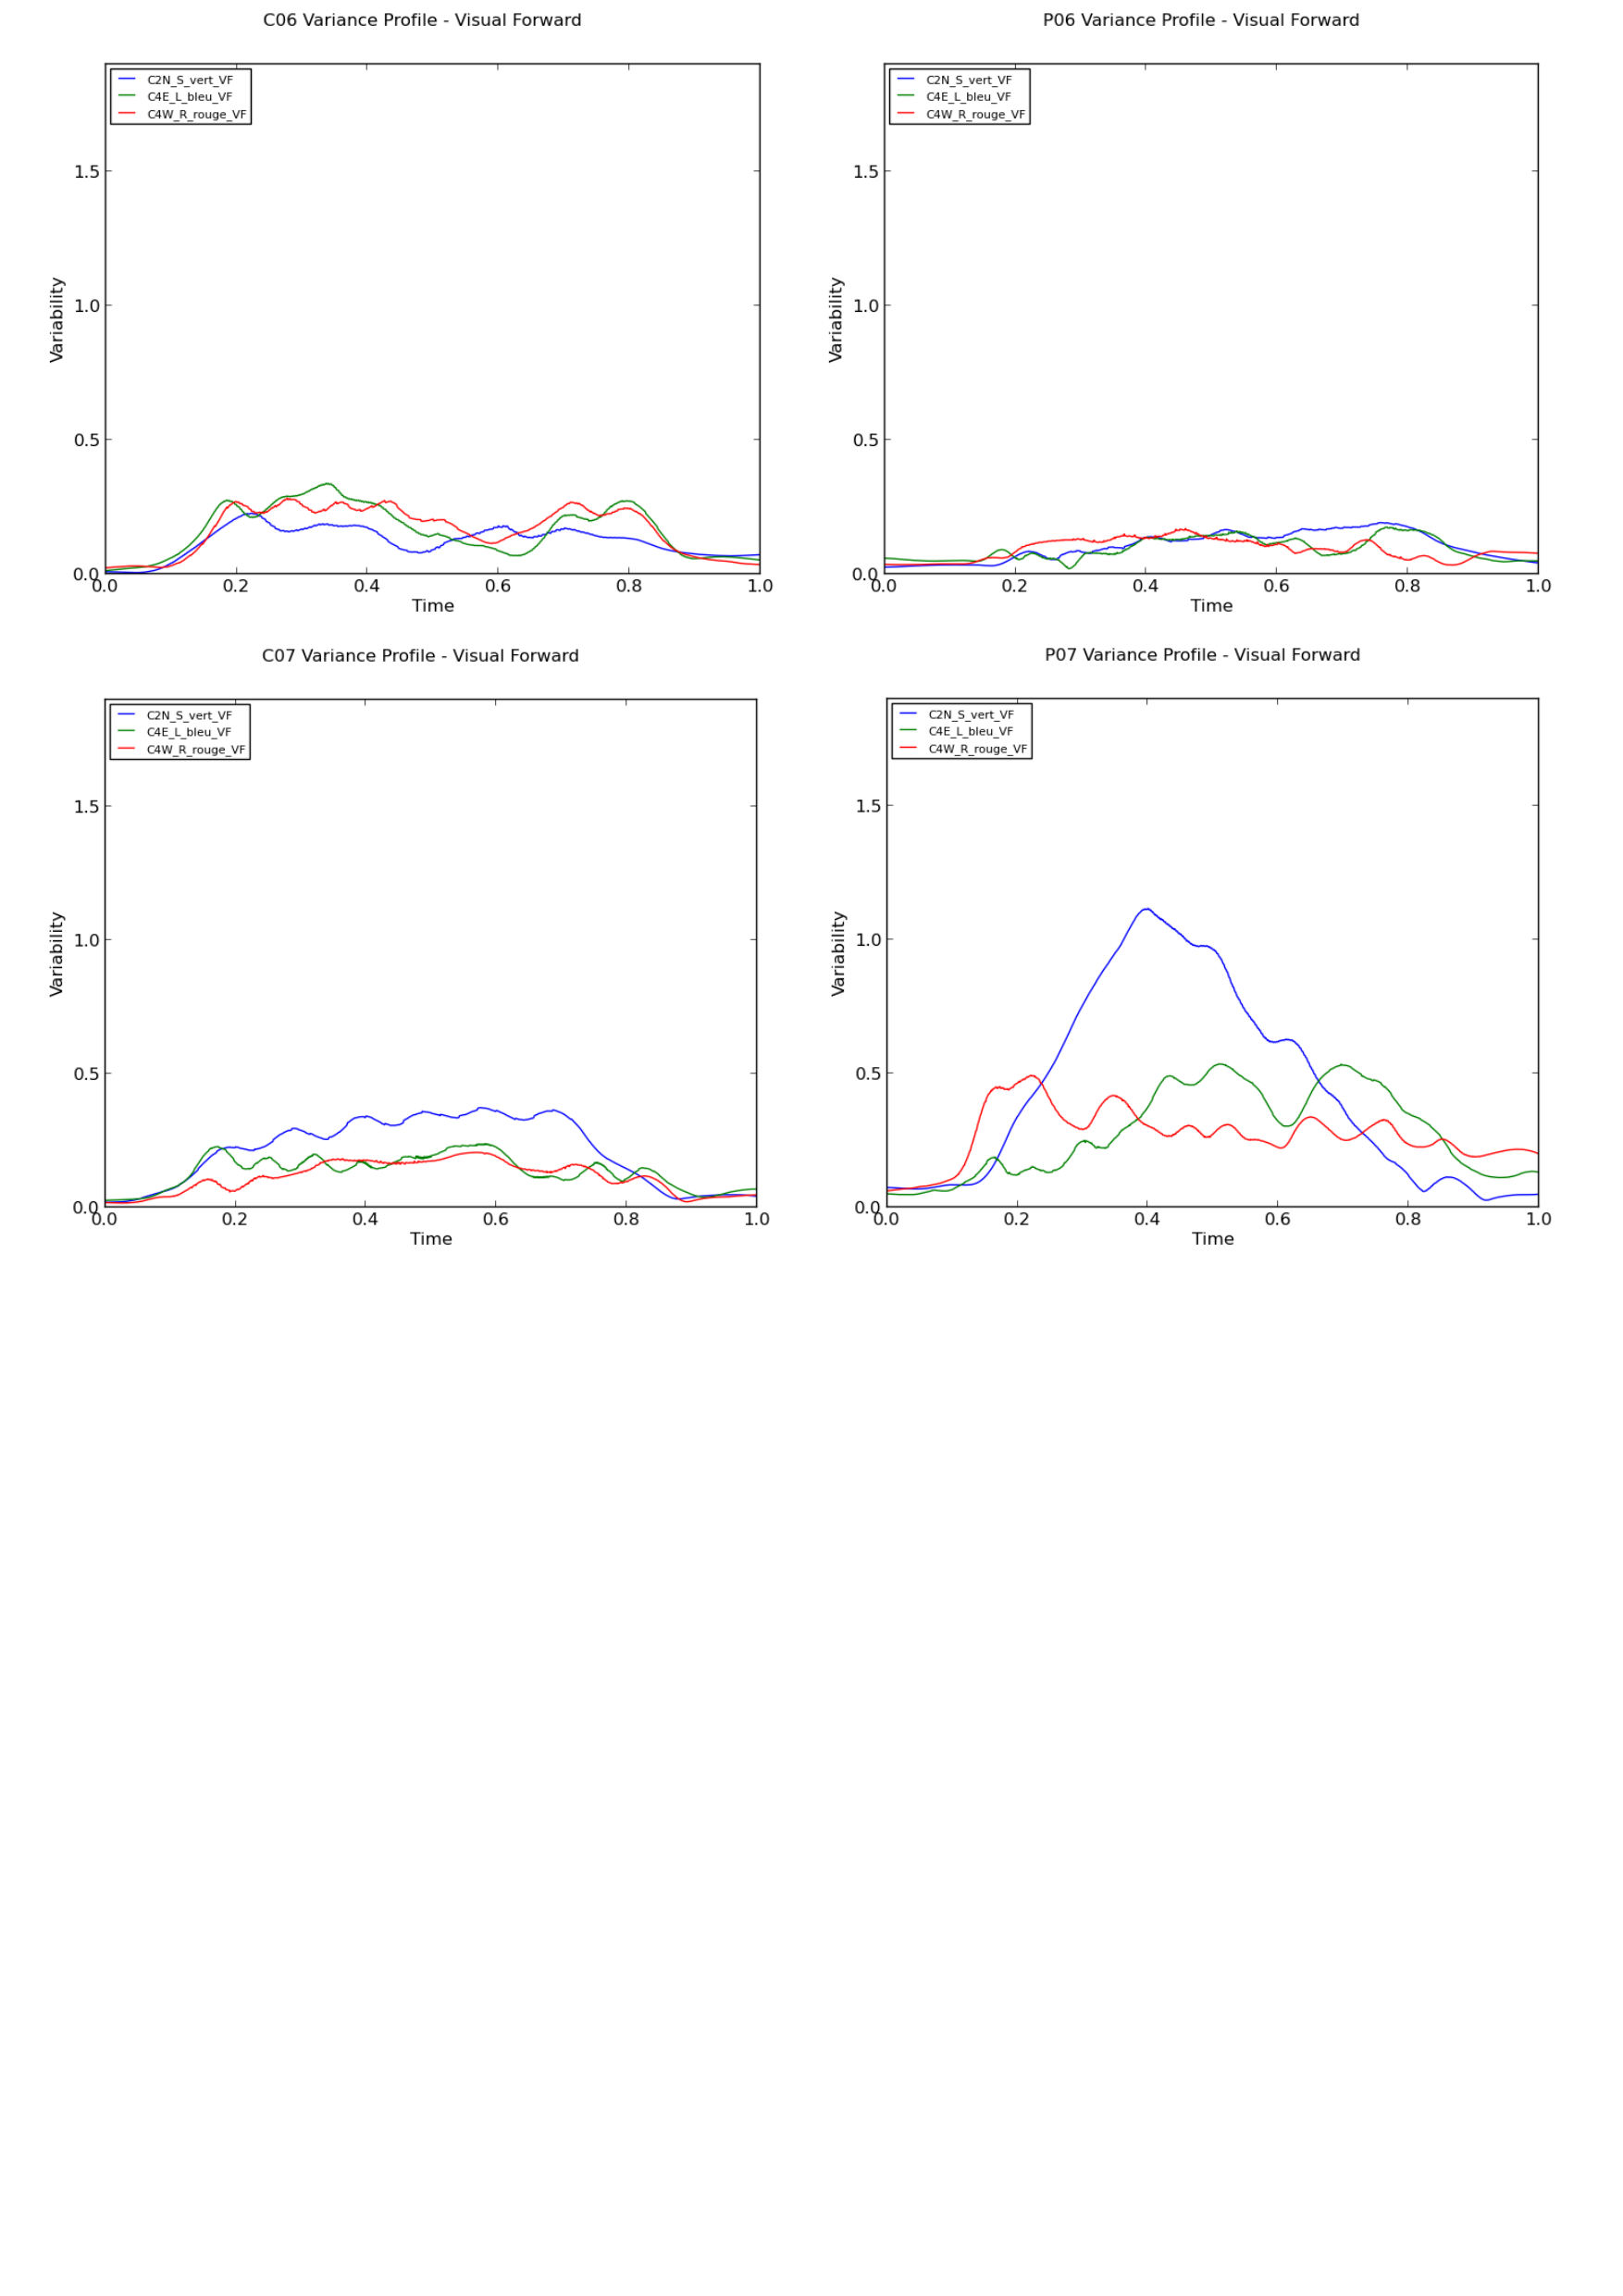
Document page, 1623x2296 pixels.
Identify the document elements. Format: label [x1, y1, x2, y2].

picture [0, 1, 1623, 1271]
